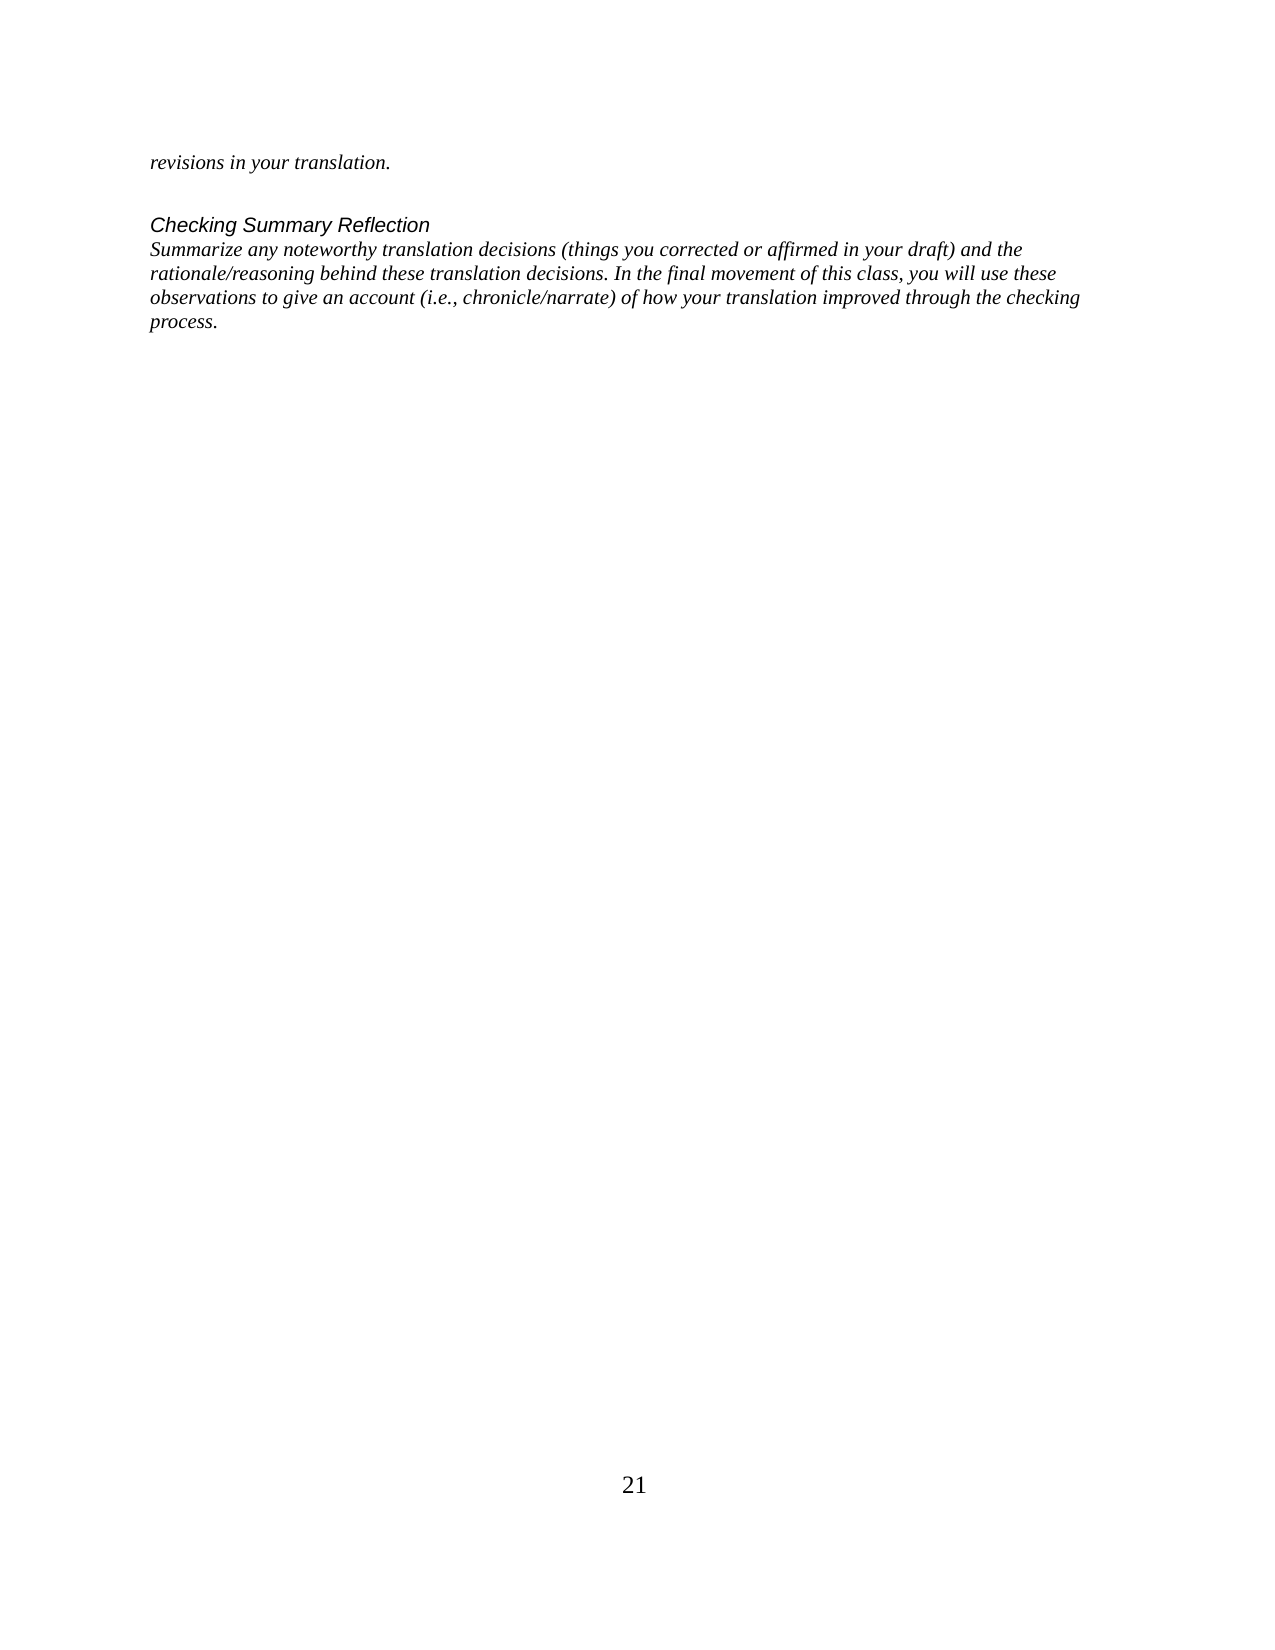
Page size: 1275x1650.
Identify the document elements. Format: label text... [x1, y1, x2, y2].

text revisions in your translation. [150, 150, 1125, 174]
subtitle Checking Summary Reflection [150, 213, 1125, 237]
text Summarize any noteworthy translation decisions (things you corrected or affirmed in your draft) and the rationale/reasoning behind these translation decisions. In the final movement of this class, you will use these observations to give an account (i.e., chronicle/narrate) of how your translation improved through the checking process. [150, 237, 1125, 333]
